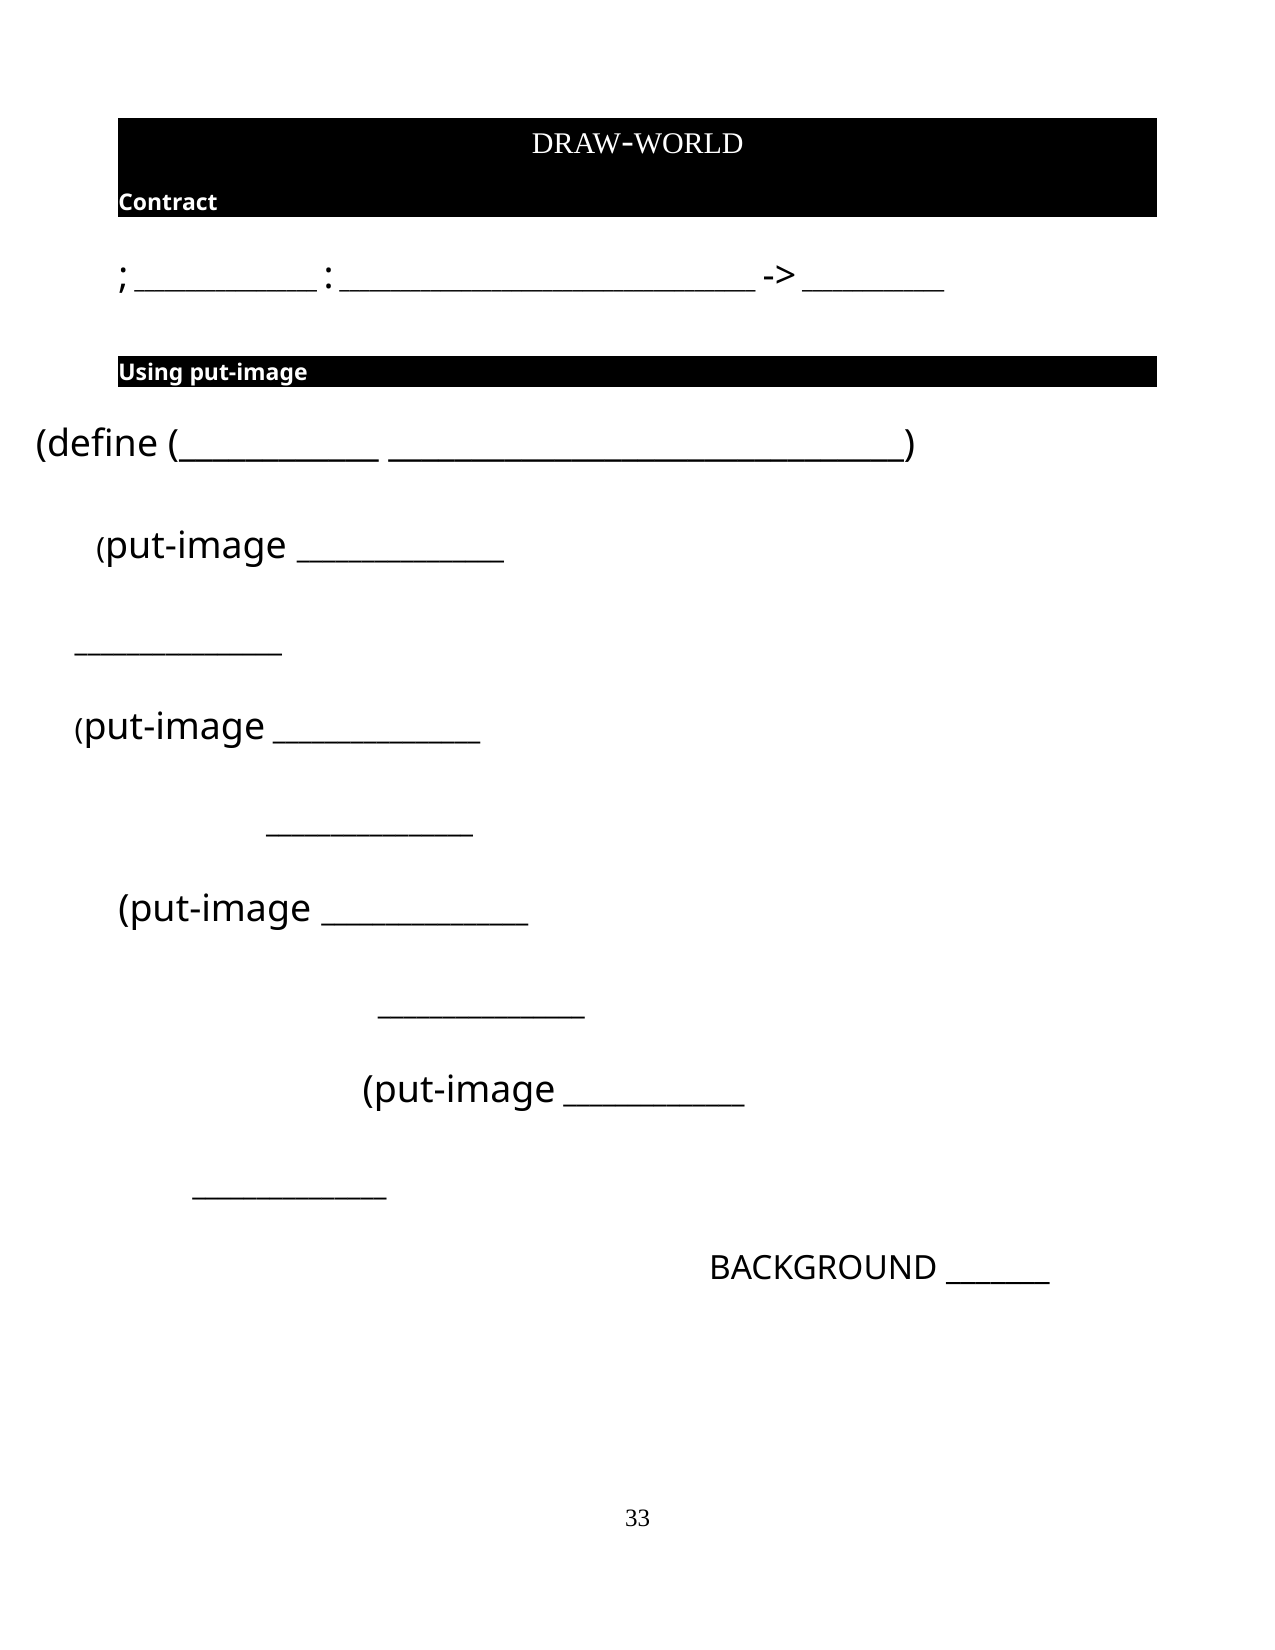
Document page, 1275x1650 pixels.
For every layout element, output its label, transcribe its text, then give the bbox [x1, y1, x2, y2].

text (put-image ______________ [36, 1062, 1239, 1113]
text _______________ [36, 1164, 1239, 1204]
text (put-image ________________ [36, 518, 1239, 569]
text (put-image ________________ [36, 699, 1239, 751]
text ________________ [36, 983, 1239, 1023]
subtitle Using put-image [118, 356, 1157, 387]
text (put-image ________________ [36, 881, 1239, 932]
subtitle draw-world [118, 118, 1157, 161]
text ; __________________ : _________________________________________ -> ______________ [118, 249, 1157, 300]
text (define (____________ _______________________________) [36, 416, 1239, 467]
subtitle Contract [118, 186, 1157, 217]
text ________________ [36, 802, 1239, 841]
text ________________ [36, 620, 1239, 660]
text BACKGROUND _______ [36, 1244, 1239, 1289]
